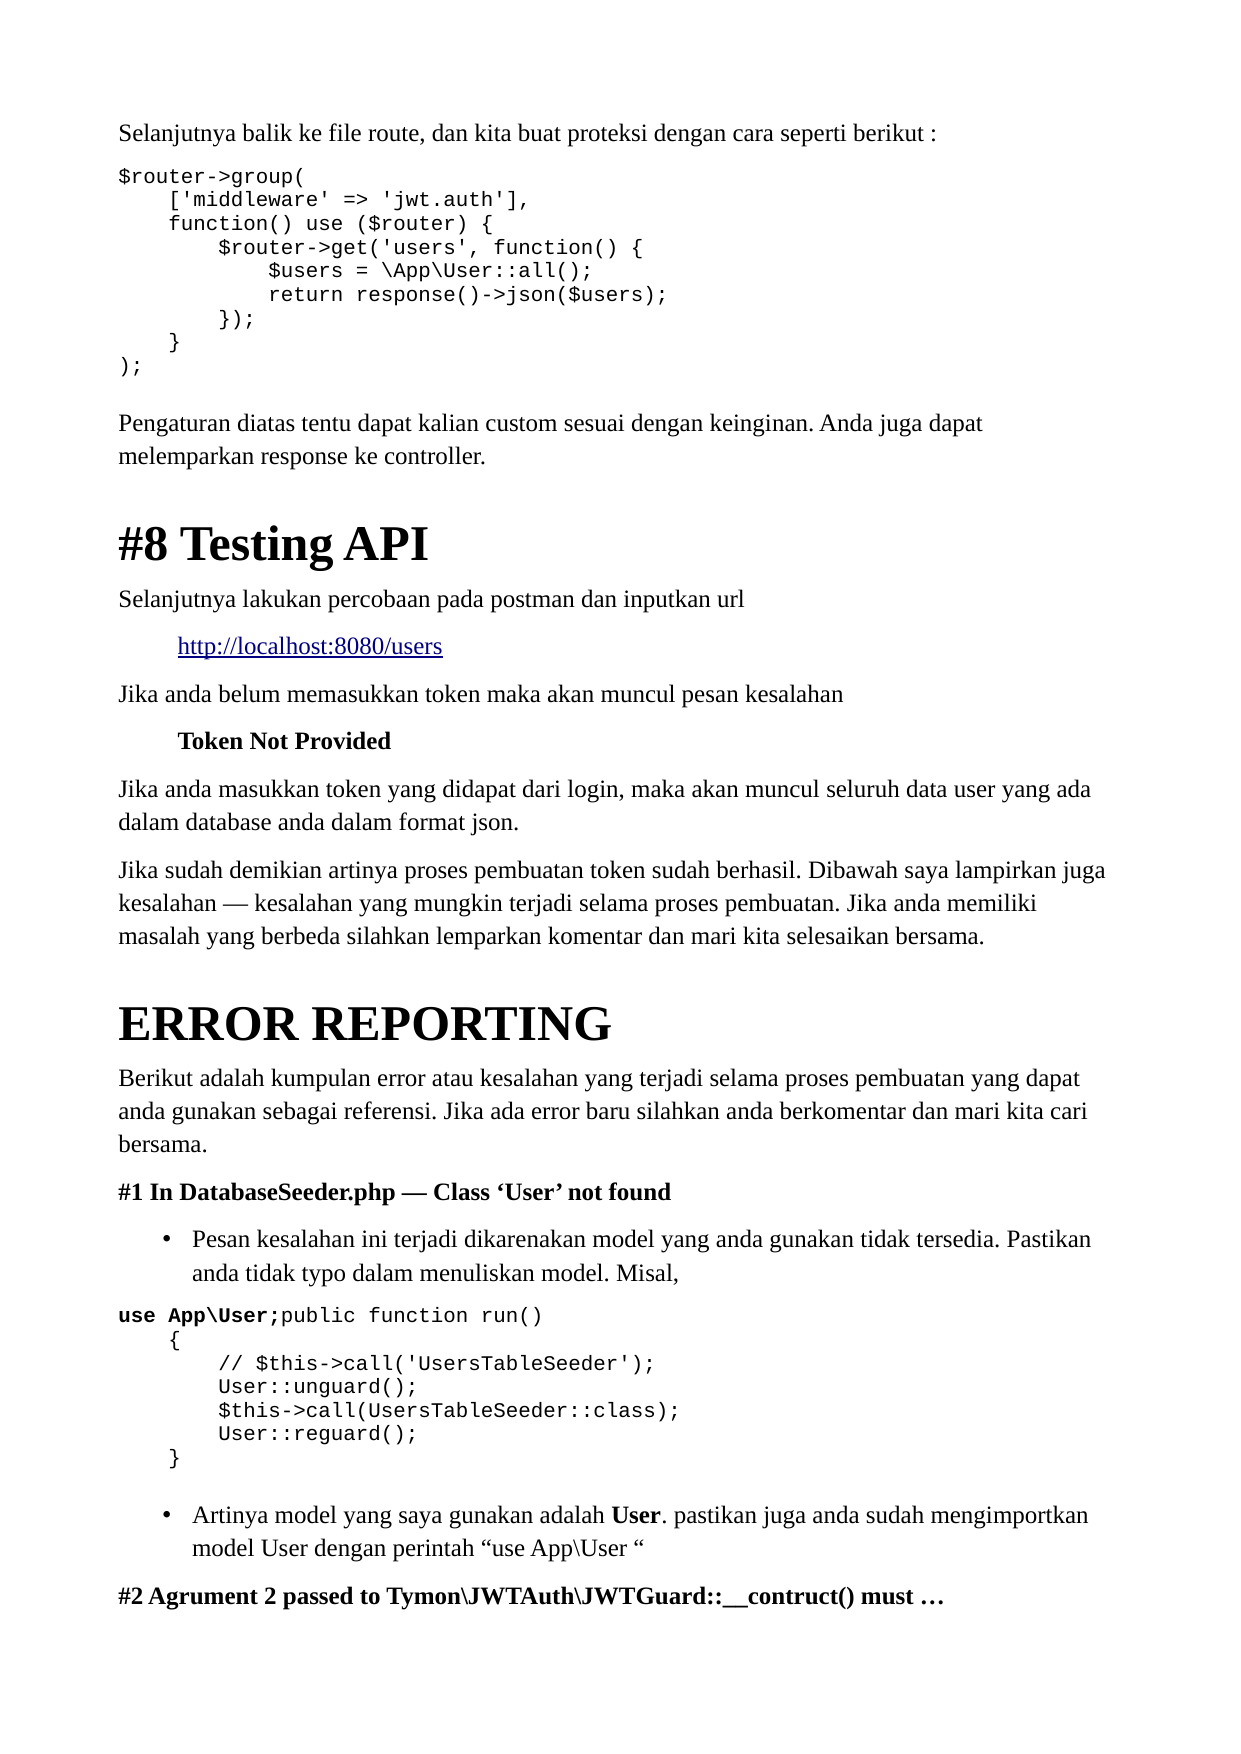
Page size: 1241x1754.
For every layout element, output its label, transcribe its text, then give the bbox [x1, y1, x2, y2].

text Berikut adalah kumpulan error atau kesalahan yang terjadi selama proses pembuatan yang dapat anda gunakan sebagai referensi. Jika ada error baru silahkan anda berkomentar dan mari kita cari bersama. [118, 1063, 1122, 1158]
text $this->call(UsersTableSeeder::class); [118, 1400, 1122, 1423]
text Selanjutnya balik ke file route, dan kita buat proteksi dengan cara seperti berikut : [118, 118, 1122, 147]
text { [118, 1329, 1122, 1352]
text Jika anda masukkan token yang didapat dari login, maka akan muncul seluruh data user yang ada dalam database anda dalam format json. [118, 774, 1122, 836]
subtitle ERROR REPORTING [118, 993, 1122, 1051]
text function() use ($router) { [118, 213, 1122, 237]
text }); [118, 308, 1122, 331]
text Token Not Provided [177, 726, 1063, 755]
text http://localhost:8080/users [177, 631, 1063, 660]
text Jika sudah demikian artinya proses pembuatan token sudah berhasil. Dibawah saya lampirkan juga kesalahan — kesalahan yang mungkin terjadi selama proses pembuatan. Jika anda memiliki masalah yang berbeda silahkan lemparkan komentar dan mari kita selesaikan bersama. [118, 855, 1122, 949]
text ['middleware' => 'jwt.auth'], [118, 189, 1122, 213]
text Jika anda belum memasukkan token maka akan muncul pesan kesalahan [118, 679, 1122, 708]
text User::reguard(); [118, 1423, 1122, 1447]
text Selanjutnya lakukan percobaan pada postman dan inputkan url [118, 584, 1122, 612]
list Pesan kesalahan ini terjadi dikarenakan model yang anda gunakan tidak tersedia. Pastikan anda tidak typo dalam menuliskan model. Misal, [162, 1224, 1122, 1286]
text // $this->call('UsersTableSeeder'); [118, 1352, 1122, 1376]
text $users = \App\User::all(); [118, 260, 1122, 284]
text } [118, 331, 1122, 355]
text User::unguard(); [118, 1376, 1122, 1400]
subtitle #8 Testing API [118, 514, 1122, 571]
text $router->get('users', function() { [118, 237, 1122, 260]
text use App\User;public function run() [118, 1305, 1122, 1329]
text ); [118, 355, 1122, 378]
text $router->group( [118, 166, 1122, 189]
text Pengaturan diatas tentu dapat kalian custom sesuai dengan keinginan. Anda juga dapat melemparkan response ke controller. [118, 408, 1122, 470]
text return response()->json($users); [118, 284, 1122, 308]
list Artinya model yang saya gunakan adalah User. pastikan juga anda sudah mengimportkan model User dengan perintah “use App\User “ [162, 1500, 1122, 1562]
text } [118, 1447, 1122, 1471]
text #2 Agrument 2 passed to Tymon\JWTAuth\JWTGuard::__contruct() must … [118, 1581, 1122, 1609]
text #1 In DatabaseSeeder.php — Class ‘User’ not found [118, 1177, 1122, 1206]
